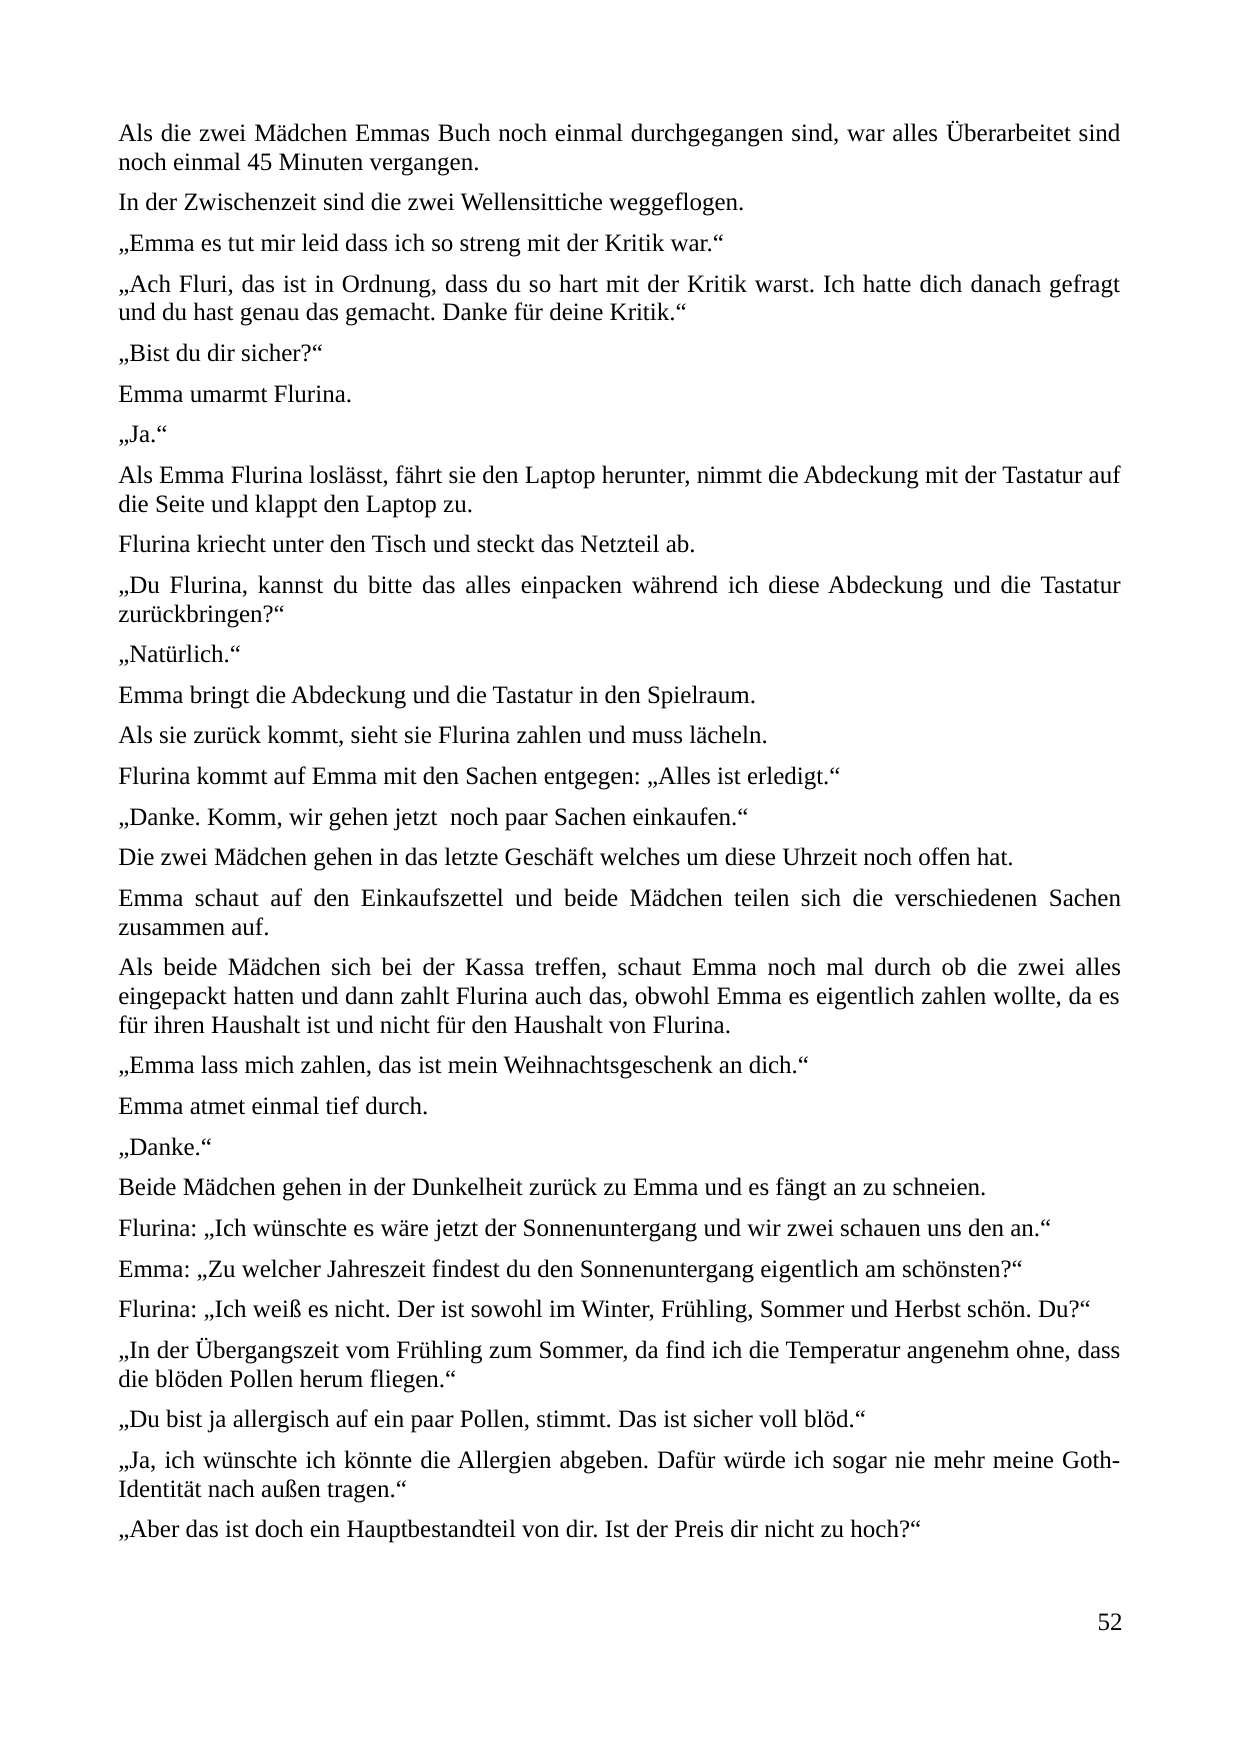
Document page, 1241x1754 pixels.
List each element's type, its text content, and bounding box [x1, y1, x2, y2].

text „Ach Fluri, das ist in Ordnung, dass du so hart mit der Kritik warst. Ich hatte dich danach gefragt und du hast genau das gemacht. Danke für deine Kritik.“ [118, 269, 1122, 326]
text „Danke. Komm, wir gehen jetzt noch paar Sachen einkaufen.“ [118, 802, 1122, 831]
text Als die zwei Mädchen Emmas Buch noch einmal durchgegangen sind, war alles Überarbeitet sind noch einmal 45 Minuten vergangen. [118, 118, 1122, 176]
text Als sie zurück kommt, sieht sie Flurina zahlen und muss lächeln. [118, 721, 1122, 749]
text Emma: „Zu welcher Jahreszeit findest du den Sonnenuntergang eigentlich am schönsten?“ [118, 1254, 1122, 1282]
text Flurina kommt auf Emma mit den Sachen entgegen: „Alles ist erledigt.“ [118, 761, 1122, 790]
text „Bist du dir sicher?“ [118, 338, 1122, 367]
text Flurina: „Ich wünschte es wäre jetzt der Sonnenuntergang und wir zwei schauen uns den an.“ [118, 1213, 1122, 1242]
text Die zwei Mädchen gehen in das letzte Geschäft welches um diese Uhrzeit noch offen hat. [118, 842, 1122, 871]
text „Emma lass mich zahlen, das ist mein Weihnachtsgeschenk an dich.“ [118, 1051, 1122, 1079]
text „Aber das ist doch ein Hauptbestandteil von dir. Ist der Preis dir nicht zu hoch?“ [118, 1514, 1122, 1543]
text Als Emma Flurina loslässt, fährt sie den Laptop herunter, nimmt die Abdeckung mit der Tastatur auf die Seite und klappt den Laptop zu. [118, 460, 1122, 517]
text Beide Mädchen gehen in der Dunkelheit zurück zu Emma und es fängt an zu schneien. [118, 1172, 1122, 1201]
text Flurina: „Ich weiß es nicht. Der ist sowohl im Winter, Frühling, Sommer und Herbst schön. Du?“ [118, 1294, 1122, 1323]
text Emma atmet einmal tief durch. [118, 1091, 1122, 1120]
text Emma schaut auf den Einkaufszettel und beide Mädchen teilen sich die verschiedenen Sachen zusammen auf. [118, 883, 1122, 941]
text Flurina kriecht unter den Tisch und steckt das Netzteil ab. [118, 529, 1122, 558]
text „Du Flurina, kannst du bitte das alles einpacken während ich diese Abdeckung und die Tastatur zurückbringen?“ [118, 570, 1122, 627]
text „Danke.“ [118, 1132, 1122, 1161]
text Emma bringt die Abdeckung und die Tastatur in den Spielraum. [118, 680, 1122, 709]
text „Natürlich.“ [118, 639, 1122, 668]
text „Ja.“ [118, 419, 1122, 448]
text In der Zwischenzeit sind die zwei Wellensittiche weggeflogen. [118, 187, 1122, 216]
text „Ja, ich wünschte ich könnte die Allergien abgeben. Dafür würde ich sogar nie mehr meine Goth-Identität nach außen tragen.“ [118, 1445, 1122, 1502]
text „In der Übergangszeit vom Frühling zum Sommer, da find ich die Temperatur angenehm ohne, dass die blöden Pollen herum fliegen.“ [118, 1335, 1122, 1392]
text „Emma es tut mir leid dass ich so streng mit der Kritik war.“ [118, 228, 1122, 257]
text Als beide Mädchen sich bei der Kassa treffen, schaut Emma noch mal durch ob die zwei alles eingepackt hatten und dann zahlt Flurina auch das, obwohl Emma es eigentlich zahlen wollte, da es für ihren Haushalt ist und nicht für den Haushalt von Flurina. [118, 952, 1122, 1039]
text Emma umarmt Flurina. [118, 379, 1122, 407]
text „Du bist ja allergisch auf ein paar Pollen, stimmt. Das ist sicher voll blöd.“ [118, 1404, 1122, 1433]
